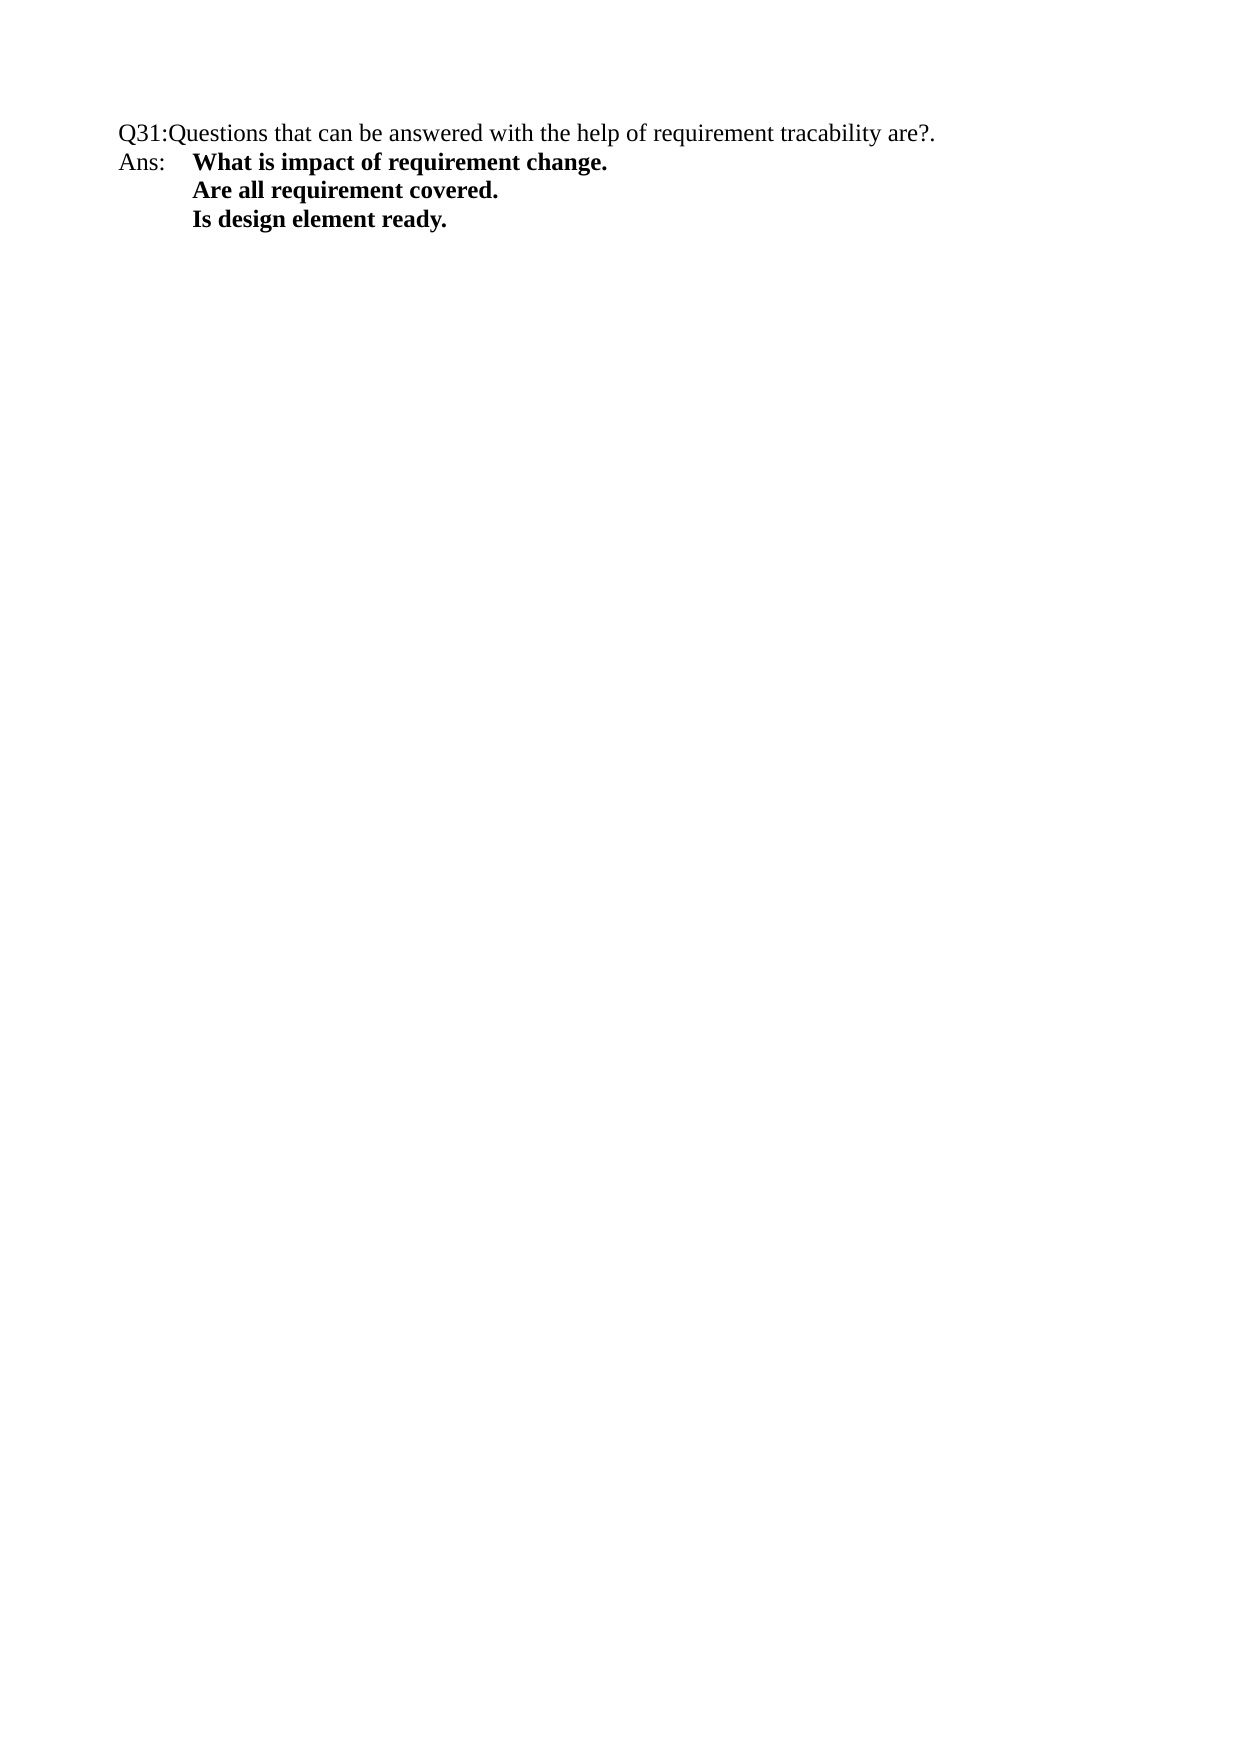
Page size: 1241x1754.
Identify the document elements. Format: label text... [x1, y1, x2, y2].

text Q31:Questions that can be answered with the help of requirement tracability are?. [118, 118, 1122, 147]
text Is design element ready. [118, 204, 1122, 233]
text Are all requirement covered. [118, 176, 1122, 204]
text Ans: What is impact of requirement change. [118, 147, 1122, 176]
